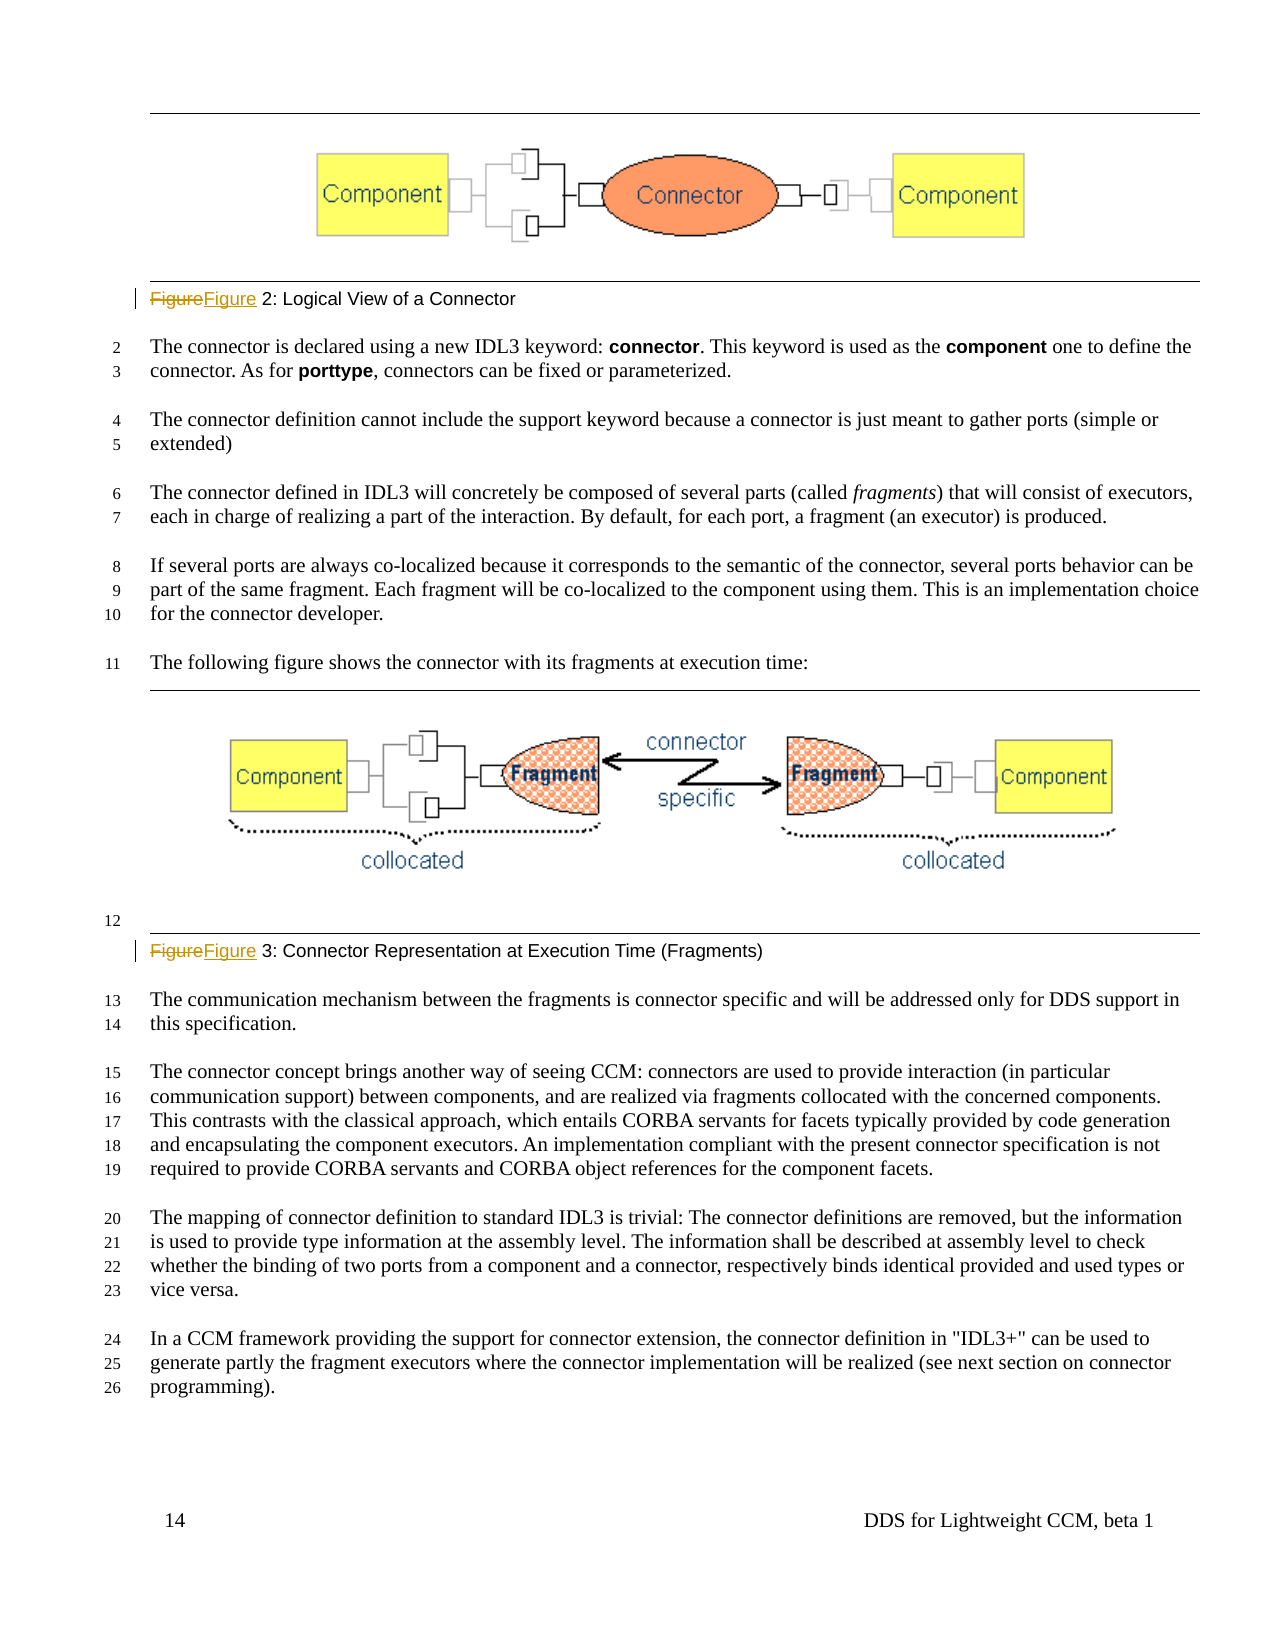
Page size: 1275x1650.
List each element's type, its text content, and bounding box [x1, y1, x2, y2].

text The connector is declared using a new IDL3 keyword: connector. This keyword is used as the component one to define the connector. As for porttype, connectors can be fixed or parameterized. [150, 334, 1200, 382]
text The mapping of connector definition to standard IDL3 is trivial: The connector definitions are removed, but the information is used to provide type information at the assembly level. The information shall be described at assembly level to check whether the binding of two ports from a component and a connector, respectively binds identical provided and used types or vice versa. [150, 1204, 1200, 1301]
text Figure 2: Logical View of a Connector [150, 288, 1200, 309]
text The communication mechanism between the fragments is connector specific and will be addressed only for DDS support in this specification. [150, 987, 1200, 1035]
text Figure 3: Connector Representation at Execution Time (Fragments) [150, 940, 1200, 962]
text The connector defined in IDL3 will concretely be composed of several parts (called fragments) that will consist of executors, each in charge of realizing a part of the interaction. By default, for each port, a fragment (an executor) is produced. [150, 480, 1200, 528]
text In a CCM framework providing the support for connector extension, the connector definition in "IDL3+" can be used to generate partly the fragment executors where the connector implementation will be realized (see next section on connector programming). [150, 1326, 1200, 1398]
text If several ports are always co-localized because it corresponds to the semantic of the connector, several ports behavior can be part of the same fragment. Each fragment will be co-localized to the component using them. This is an implementation choice for the connector developer. [150, 553, 1200, 625]
text The connector definition cannot include the support keyword because a connector is just meant to gather ports (simple or extended) [150, 407, 1200, 455]
text The connector concept brings another way of seeing CCM: connectors are used to provide interaction (in particular communication support) between components, and are realized via fragments collocated with the concerned components. This contrasts with the classical approach, which entails CORBA servants for facets typically provided by code generation and encapsulating the component executors. An implementation compliant with the present connector specification is not required to provide CORBA servants and CORBA object references for the component facets. [150, 1059, 1200, 1180]
picture [308, 131, 1042, 257]
text The following figure shows the connector with its fragments at execution time: [150, 650, 1200, 674]
picture [204, 705, 1147, 909]
